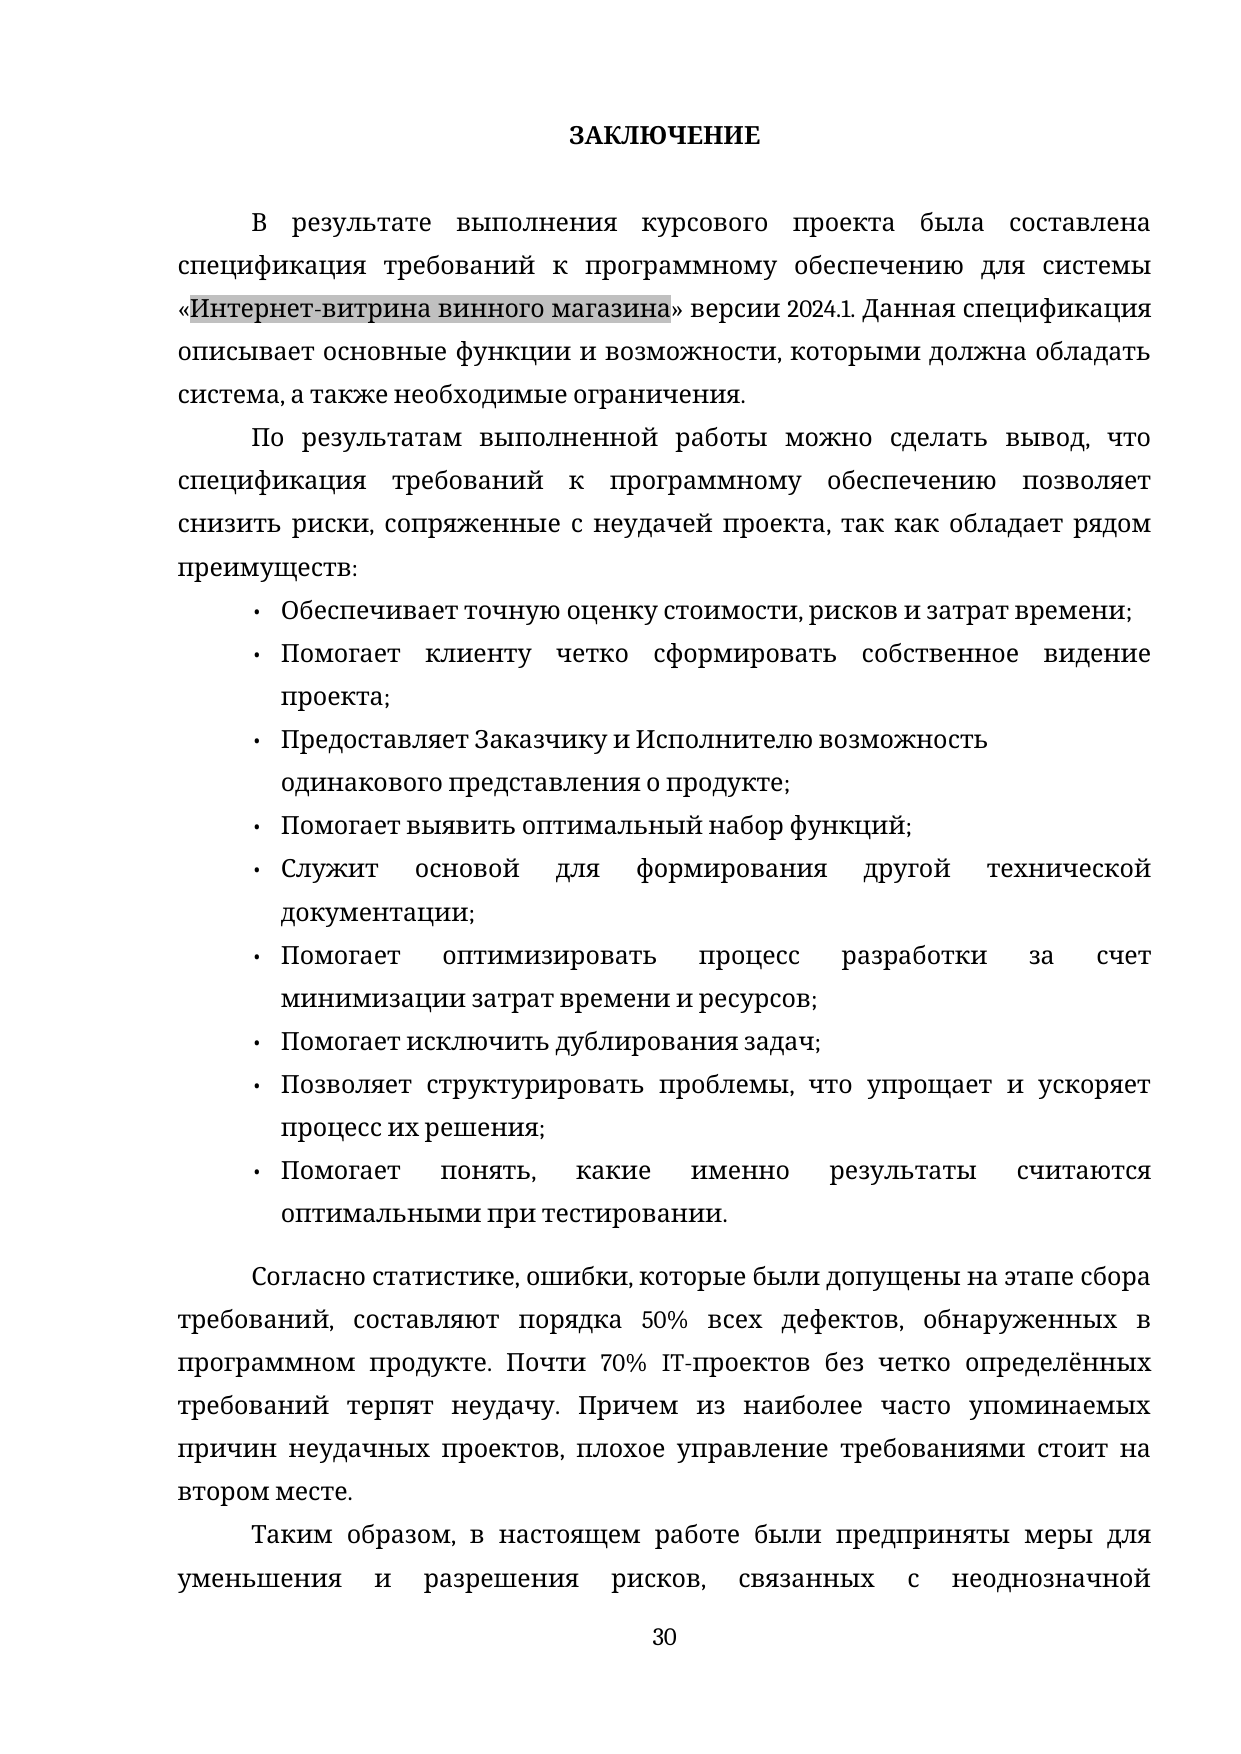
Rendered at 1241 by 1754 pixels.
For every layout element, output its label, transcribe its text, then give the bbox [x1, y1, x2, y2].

text В результате выполнения курсового проекта была составлена спецификация требований к программному обеспечению для системы «Интернет-витрина винного магазина» версии 2024.1. Данная спецификация описывает основные функции и возможности, которыми должна обладать система, а также необходимые ограничения. [177, 208, 1152, 410]
list Обеспечивает точную оценку стоимости, рисков и затрат времени; [251, 597, 1152, 625]
list Предоставляет Заказчику и Исполнителю возможность одинакового представления о продукте; [251, 726, 1152, 798]
subtitle ЗАКЛЮЧЕНИЕ [177, 122, 1152, 151]
list Помогает выявить оптимальный набор функций; [251, 812, 1152, 841]
text Согласно статистике, ошибки, которые были допущены на этапе сбора требований, составляют порядка 50% всех дефектов, обнаруженных в программном продукте. Почти 70% IT-проектов без четко определённых требований терпят неудачу. Причем из наиболее часто упоминаемых причин неудачных проектов, плохое управление требованиями стоит на втором месте. [177, 1263, 1152, 1507]
list Служит основой для формирования другой технической документации; [251, 855, 1152, 927]
list Помогает исключить дублирования задач; [251, 1028, 1152, 1057]
list Помогает понять, какие именно результаты считаются оптимальными при тестировании. [251, 1157, 1152, 1229]
text Таким образом, в настоящем работе были предприняты меры для уменьшения и разрешения рисков, связанных с неоднозначной [177, 1521, 1152, 1593]
list Помогает клиенту четко сформировать собственное видение проекта; [251, 640, 1152, 712]
list Позволяет структурировать проблемы, что упрощает и ускоряет процесс их решения; [251, 1071, 1152, 1143]
list Помогает оптимизировать процесс разработки за счет минимизации затрат времени и ресурсов; [251, 942, 1152, 1013]
text По результатам выполненной работы можно сделать вывод, что спецификация требований к программному обеспечению позволяет снизить риски, сопряженные с неудачей проекта, так как обладает рядом преимуществ: [177, 424, 1152, 582]
